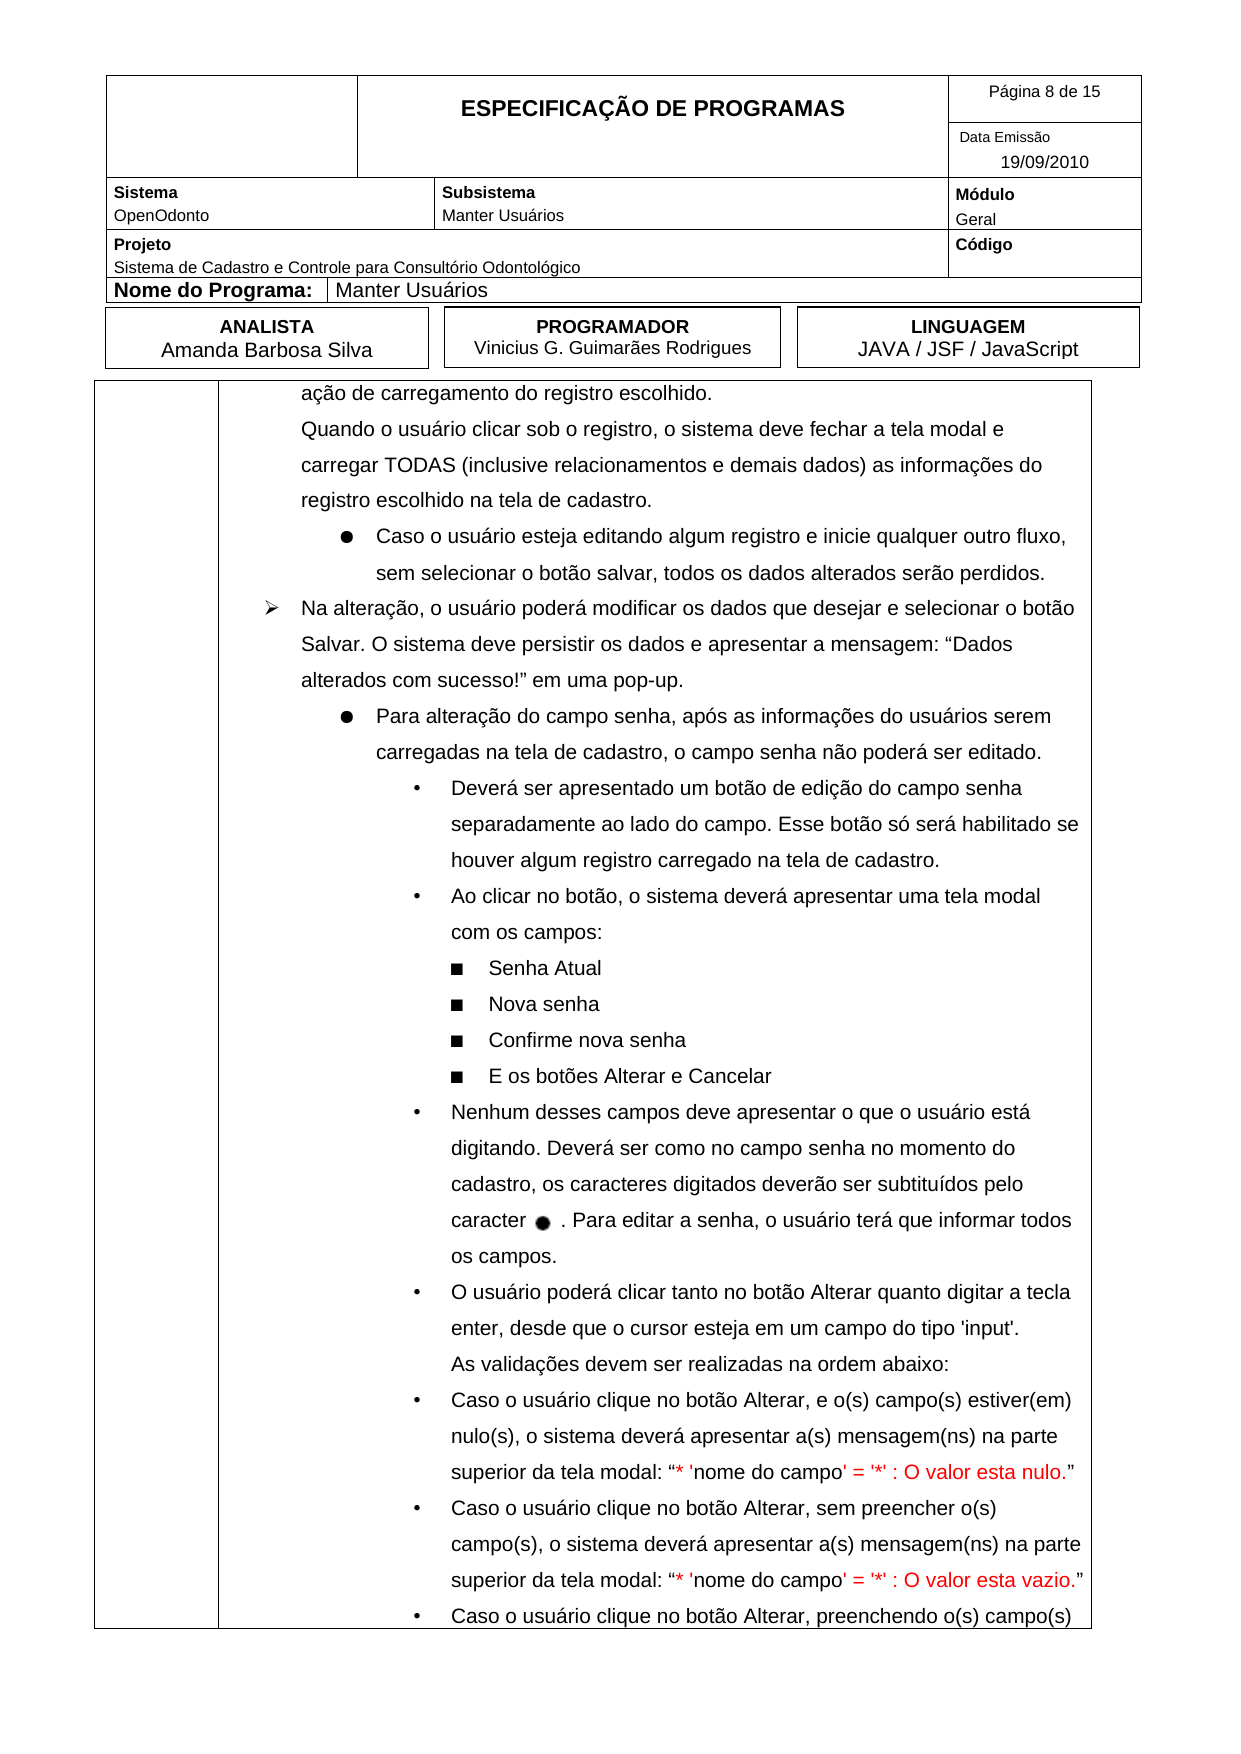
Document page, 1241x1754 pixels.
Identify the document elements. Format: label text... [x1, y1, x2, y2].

table_header [95, 381, 218, 1628]
table_header Apresentar ao usuário a tela de cadastro de usuários. Usuário. Tela principal – menu Cadastro – Usuário Fluxos Principais Obs. O Código do cadastro só será gerado após a inserção e não poderá ser alterado. Sistema apresenta a tela de cadastro de usuário com os campos: Código ( autoincremento gerado automaticamente pelo sistema) – campo inabilitado para edição Nome (campo livre obrigatório) – possui no mínimo 4 e no máximo 100 caracteres Usuário (campo livre obrigatório) – possui no mínimo 4 e no máximo 45 caracteres Senha (campo obrigatório) – possui no mínimo 3 e no máximo 32 caracteres – não deverá apresentar os caracteres que o usuário está digitando, substituir cada caracter que é digitado por um . O sistema deverá aplicar hash md5 parsa salvar a senha no banco de dados. O botão lupa para pesquisa de pessoa já cadastrada (verificar especificação de programa de associar pessoa cadastrada). Fluxo Alternativo – Usuário não está logado no sistema Usuário clica na tela principal no menu Cadastro – Usuário. O sistema deverá filtrar as requisiões de URL que contenham /cadastro/... verificando a autenticação do usuário. Caso o usuário esteja autenticado, a requisição prossegue normalmente. Caso o usuário não esteja autenticado, o sistema redireciona para tela de login, e após a autenticação, para a tela principal. Caso o usuário esteja efetuando um novo cadastro, após preencher os dados, ele seleciona o botão Salvar ou digitar a tecla “enter” (desde que o foco do cursor esteja em um campo do tipo 'input'). O sistema remove qualquer caractere que não seja alfanumerico, de marcação ou acentuação e aplica uppercase no campo: nome. Persiste os dados no banco de dados e exibe mensagem de confirmação “Cadastro efetuado com sucesso”. Fluxos alternativos – inclusão: Fluxo Alternativo 1 – Usuário não preencheu os dados obrigatórios Ao selecionar o botão salvar, o sistema deverá primeiramente validar os campos obrigatórios. Se o sistema verificar que os campos obrigatórios Nome, Usuário e Senha não foram preenchidos ou se contém conteúdo vazio (espaços). Sistema apresenta mensagem em uma pop up: “Campos obrigatórios não preenchidos.” e retorna a tela de cadastro. Caso o campo esteja nulo o sistema indica acima dos campos obrigatórios não preenchidos a mensagem: “* O valor esta nulo.” Caso o campo esteja com conteúdo vazio (espaços) o sistema indica acima dos campos a mensagem: “* O valor esta vazio.” Se mesmo removendo espaços excedentes o conteúdo do campo seja vazio (espaços) o sistema indica acima dos campos a mensagem: “* O valor tem conteúdo vazio.” Fluxo Alternativo 2 – Campos Preenchidos Inválidos Campos Nome, Usuário e Senha Após verificar os campos obrigatórios, o sistema deverá realizar as validações abaixo: Caso os campos não passem pelas verificações, o sistema deve apresentar a mensagem em uma pop up: “Campos inválidos.”, retornar a tela de cadastro e indicar acima dos campos a mensagem correspondente. Se o sistema verificar que os campos: Nome e Senha não possuem o mínimo necessário deverá apresentar a mensagem: “* Valor muito curto : Minímo exigido = 'mínimo definido'”. Se o sistema verificar que os campos possuem mais que o máximo permitido deverá apresentar a mensagem: “Valor muito longo : Máximo permitido = 'máximo definido'”. Caso o usuário esteja realizando uma busca, após selecionar o botão Pesquisa: Sistema apresenta uma tela modal com os filtros para pesquisa: Usuário Código Nome E uma tabela de resultados com no máximo (os primeiros) 1000 registros cadastrados, paginando a cada pelo menos 10 registros. A tabela de resultados deve conter as colunas: Código Nome Usuário O sistema deve apresentar uma barra de scroller (rolagem), com o número de páginas, permitindo ao usuário navegar para a próxima página, para a página anterior, para uma das páginas que esteja visualizando o número e para a última ou primeira página da listagem. O usuário poderá pesquisar com nenhum, um, ou mais filtros. Os resultados da busca devem ser apresentados na tela modal em uma tabela sempre se limitando a no máximo 1000 registros independente dos filtros aplicados e sempre paginando a cada 10 registros. Em todos os casos de busca o resultado da consulta, realizada no banco de dados, deverá conter apenas os campos que serão exibidos na tabela de resultados, ou seja nesse momento não serão recuperados relacionamentos e demais dados. Além de apresentar ao usuário a quantidade de resultados encontrados e o tempo de consulta em segundos. A pesquisa do filtro por nome será feita por 'like', ou seja, o usuário poderá digitar parte do nome para efetuar a busca. Caso mais de um filtro de pesquisa seja informado, a pesquisa associará logicamente os filtros de forma complementar, ou seja um filtro 'AND' outro filtro, combinando os dois ou mais valores para pesquisa. O usuário poderá clicar no botão Buscar ou digitar a tecla 'enter' do teclado para efetuar a busca. O foco do cursor deverá estar posicionado em algum campo 'input' da tela de pesquisa para que se possa acionar a busca por meio da tecla 'enter'. Em todos os casos de busca, quando em filtros do tipo 'input' não haverá diferenciação da caixa de texto (case-insensiteve) para filtrar as consultas. Fluxos alternativos – recuperação: Fluxo Alternativo 1 – Usuário não preencheu os dados da pesquisa Caso o usuário não preencha nenhum filtro para pesquisa e clique no botão Buscar da tela modal ou digite 'enter', o sistema deve apresentar todos os registros se limitando ao máximo de 1000, como foi especificado. Fluxo Alternativo 2 – Usuário preencheu os dados da pesquisa inapropriadamente Quando o usuário clicar no botão Buscar da tela modal ou digitar 'enter', o sistema deverá validar os campos: Filtro Usuário: Deverá ser informado no mínimo 3 caracteres e no máximo 45 caracteres para a busca Caso o usuário informe menos do que 3 caracteres, apresentar a mensagem: “* Usuário = 'valor digitado' : Valor muito curto : Minímo exigido = 3” no canto superior esquerdo da tela modal. Caso o usuário informe mais do que 45 caracteres, apresentar a mensagem: “* Usuário = 'valor digitado...' : Valor muito longo : Máximo permitido = 45” no canto superior esquerdo da tela modal. Não deverá ser apresentado todo o valor que o usuário digitou, apresentar somente 10 caracteres e colocar reticências. Filtro Código: Deverá permitir somente números. Caso o usuário digite letras ou outros caracteres o sistema deverá apresentar a mensagem: “* Código = ' valor digitado' : Não é um numero.” no canto superior equerdo da tela modal. Filtro Nome: Deverá ser informado no mínimo 3 caracteres e no máximo 100 caracteres para a busca. Caso o usuário informe menos do que 3 caracteres, apresentar a mensagem: “* Nome = 'valor digitado' : Valor muito curto : Minímo exigido = 3” no canto superior esquerdo da tela modal. Caso o usuário informe mais do que 100 caracteres, apresentar a mensagem: “* Nome = 'valor digitado...' : Valor muito longo : Máximo permitido = 100” no canto superior esquerdo da tela modal. Não deverá ser apresentado todo o valor que o usuário digitou, apresentar somente 10 caracteres e colocar reticências. Fluxo Alternativo 3 – Usuário realiza nova busca Após preencher ou não os filtros da busca e clicar no botão Buscar da tela modal ou digitar 'enter', o sistema deverá apresentar os resultados da busca e permanecer na tela modal para que o usuário possa ou não realizar uma nova consulta. Fluxos de Exceção – recuperação: Fluxo de Exceção 1 – Usuário fecha a tela modal A partir do momento que a tela modal estiver aberta, o usuário poderá fechar a janela a qualquer momento clicando no 'x' da janela (localizado no cabeçalho, canto direito). O sistema deverá retornar a tela de cadastro. Caso o usuário feche a janela de pesquisa, o modal deverá guardar os dados já digitados e os resultados já apresentados até o momento em que o usuário saia da tela de cadastro. Fluxo de Exceção 2 – Usuário clica no botão Limpar da tela modal A partir do momento em que a tela modal estiver aberta, o usuário poderá clicar no botão Limpar da tela modal. Caso o usuário clique no botão, o sistema deverá limpar todos os valores dos filtros e da tabela de resultados. Caso o usuário esteja alterando ou excluindo um registro, primeiramente será iniciado o fluxo de recuperação. A partir da tela modal, com os resultados da pesquisa apresentados na tabela de resultados, o usuário poderá clicar em qualquer registro (uma linha da tabela), ou seja, na tabela de resultados cada linha (resultado/registro) deve ser um link no qual o usuário poderá, ao clicar, iniciar a ação de carregamento do registro escolhido. Quando o usuário clicar sob o registro, o sistema deve fechar a tela modal e carregar TODAS (inclusive relacionamentos e demais dados) as informações do registro escolhido na tela de cadastro. Caso o usuário esteja editando algum registro e inicie qualquer outro fluxo, sem selecionar o botão salvar, todos os dados alterados serão perdidos. Na alteração, o usuário poderá modificar os dados que desejar e selecionar o botão Salvar. O sistema deve persistir os dados e apresentar a mensagem: “Dados alterados com sucesso!” em uma pop-up. Para alteração do campo senha, após as informações do usuários serem carregadas na tela de cadastro, o campo senha não poderá ser editado. Deverá ser apresentado um botão de edição do campo senha separadamente ao lado do campo. Esse botão só será habilitado se houver algum registro carregado na tela de cadastro. Ao clicar no botão, o sistema deverá apresentar uma tela modal com os campos: Senha Atual Nova senha Confirme nova senha E os botões Alterar e Cancelar Nenhum desses campos deve apresentar o que o usuário está digitando. Deverá ser como no campo senha no momento do cadastro, os caracteres digitados deverão ser subtituídos pelo caracter . Para editar a senha, o usuário terá que informar todos os campos. O usuário poderá clicar tanto no botão Alterar quanto digitar a tecla enter, desde que o cursor esteja em um campo do tipo 'input'. As validações devem ser realizadas na ordem abaixo: Caso o usuário clique no botão Alterar, e o(s) campo(s) estiver(em) nulo(s), o sistema deverá apresentar a(s) mensagem(ns) na parte superior da tela modal: “* 'nome do campo' = '*' : O valor esta nulo.” Caso o usuário clique no botão Alterar, sem preencher o(s) campo(s), o sistema deverá apresentar a(s) mensagem(ns) na parte superior da tela modal: “* 'nome do campo' = '*' : O valor esta vazio.” Caso o usuário clique no botão Alterar, preenchendo o(s) campo(s) com valores vazios, mesmo o sistema removendo espaços excendentes, o sistema deverá apresentar a(s) mensagem(ns) na parte superior da tela modal: “* 'nome do campo' = '*' : O valor tem conteúdo vazio.” Caso o usuário informe nos campos valores menores do que 3 caracteres, o sistema deverá apresentar a mensagem na parte superior da tela modal: “* 'nome do campo' = 'valor informado em forma de *' : Valor muito curto : Minímo exigido = 3 ” Caso o usuário não informe a senha atual corretamente, o sistema deverá apresentar a mensagem na parte superior da tela modal: “A senha fornecida esta incorreta ” Caso o usuário informe nos campos valores maiores do que 32 caracteres, o sistema deverá apresentar a mensagem na parte superior da tela modal: “* 'nome do campo' = 'valor informado em forma de *' : Valor muito longo : Máximo permitido = 32” Caso o usuário informe valores diferentes no campo Nova senha e Confirme nova senha (que devem possuir os mesmos valores para que o usuário possa editar a senha), o sistema deverá apresentar a mensagem na parte superior da tela modal: “Senhas não correspondem.” Caso o usuário clique no botão Cancelar ou feche a tela no 'x', o sistema deverá fechar a tela modal sem alterar os dados da senha, mesmo que o usuário as tenha preenchido. Obs.: Os dados da senha só serão realmente alterados do registro se o usuário selecionar o botão Salvar da tela de cadastro. Obs.: Lembrando que o sistema não deve permitir a edição do campo código. Os fluxos alternativos da alteração são os mesmos da INCLUSÃO. Verificar acima. Na exclusão, o usuário poderá selecionar o botão Excluir. O sistema deve confirmar a ação do usuário exibindo a mensagem: “Deseja realmente excluir o registro?” em uma pop-up. Se não houver nenhum registro válido (ou seja, que já esteja salvo no banco de dados, persistente) com as informações carregadas na tela de cadastro, por padrão o sistema deverá inabilitar o botão de excluir. Se o usuário confirmar, o sistema deve verificar se o registro está referenciado em qualquer outra tabela: Caso a referência seja apenas com pessoa e com telefones, o sistema deve excluir todo o registro (tanto usuário, quanto pessoa e telefones) e apresentar a mensagem: “Registro excluído com sucesso”. Caso a referência seja com outras tabelas que herdam de pessoa, o sistema deve excluir somente o registro de usuário e os dados pertencentes a usuário e apresentar a mensagem: “Registro excluído com sucesso”. Os dados de pessoa e de outros que herdam de pessoa não devem ser alterados. Fluxos alternativos - exclusão Fluxo alternativo 1 – Usuário cancelou exclusão Na mensagem de confirmação da ação de exclusão, o usuário poderá cancelar a exclusão. Se o usuário cancelar o sistema deve retornar a tela de cadastro como estava anteriormente, ou seja, com as informações do registro carregadas na tela. O usuário poderá então iniciar qualquer outro fluxo. Fluxo alternativo 2 – Registro referenciado Caso o registro a ser excluído possua refências com outras tabelas(a não ser pessoa , heranças de pessoa e telefones), o sistema não deve pemitir a exlusão do registro. O sistema deve apresentar a mensagem: “Registro referenciado” em uma pop-up e retorna a tela de cadastro como estava anteriormente, ou seja, com as informações do registro carregadas na tela. O usuário poderá iniciar qualquer outro fluxo. Exceções Perda de conexão com o servidor ou banco de dados. Apresentar mensagem em uma pop up: “Falha não prevista – Consulte o administrador do sistema” A sessão do usuário deve expirar em 30 minutos, a partir disso se o usuário selecionar qualquer ação do sistema, ele deve ser redirecionado para a tela de login. Se o usuário selecionar link do “OpenOdonto” (Logo no canto Superior direito Sob o menu), sistema deve redirecionar para a tela principal do sistema. Se o usuário selecionar a opção “sair” (encerrar sessão), sistema deve redirecionar para tela de login e encerrar a sessão corrente do usuário. [219, 381, 1091, 1628]
picture [531, 1199, 557, 1245]
